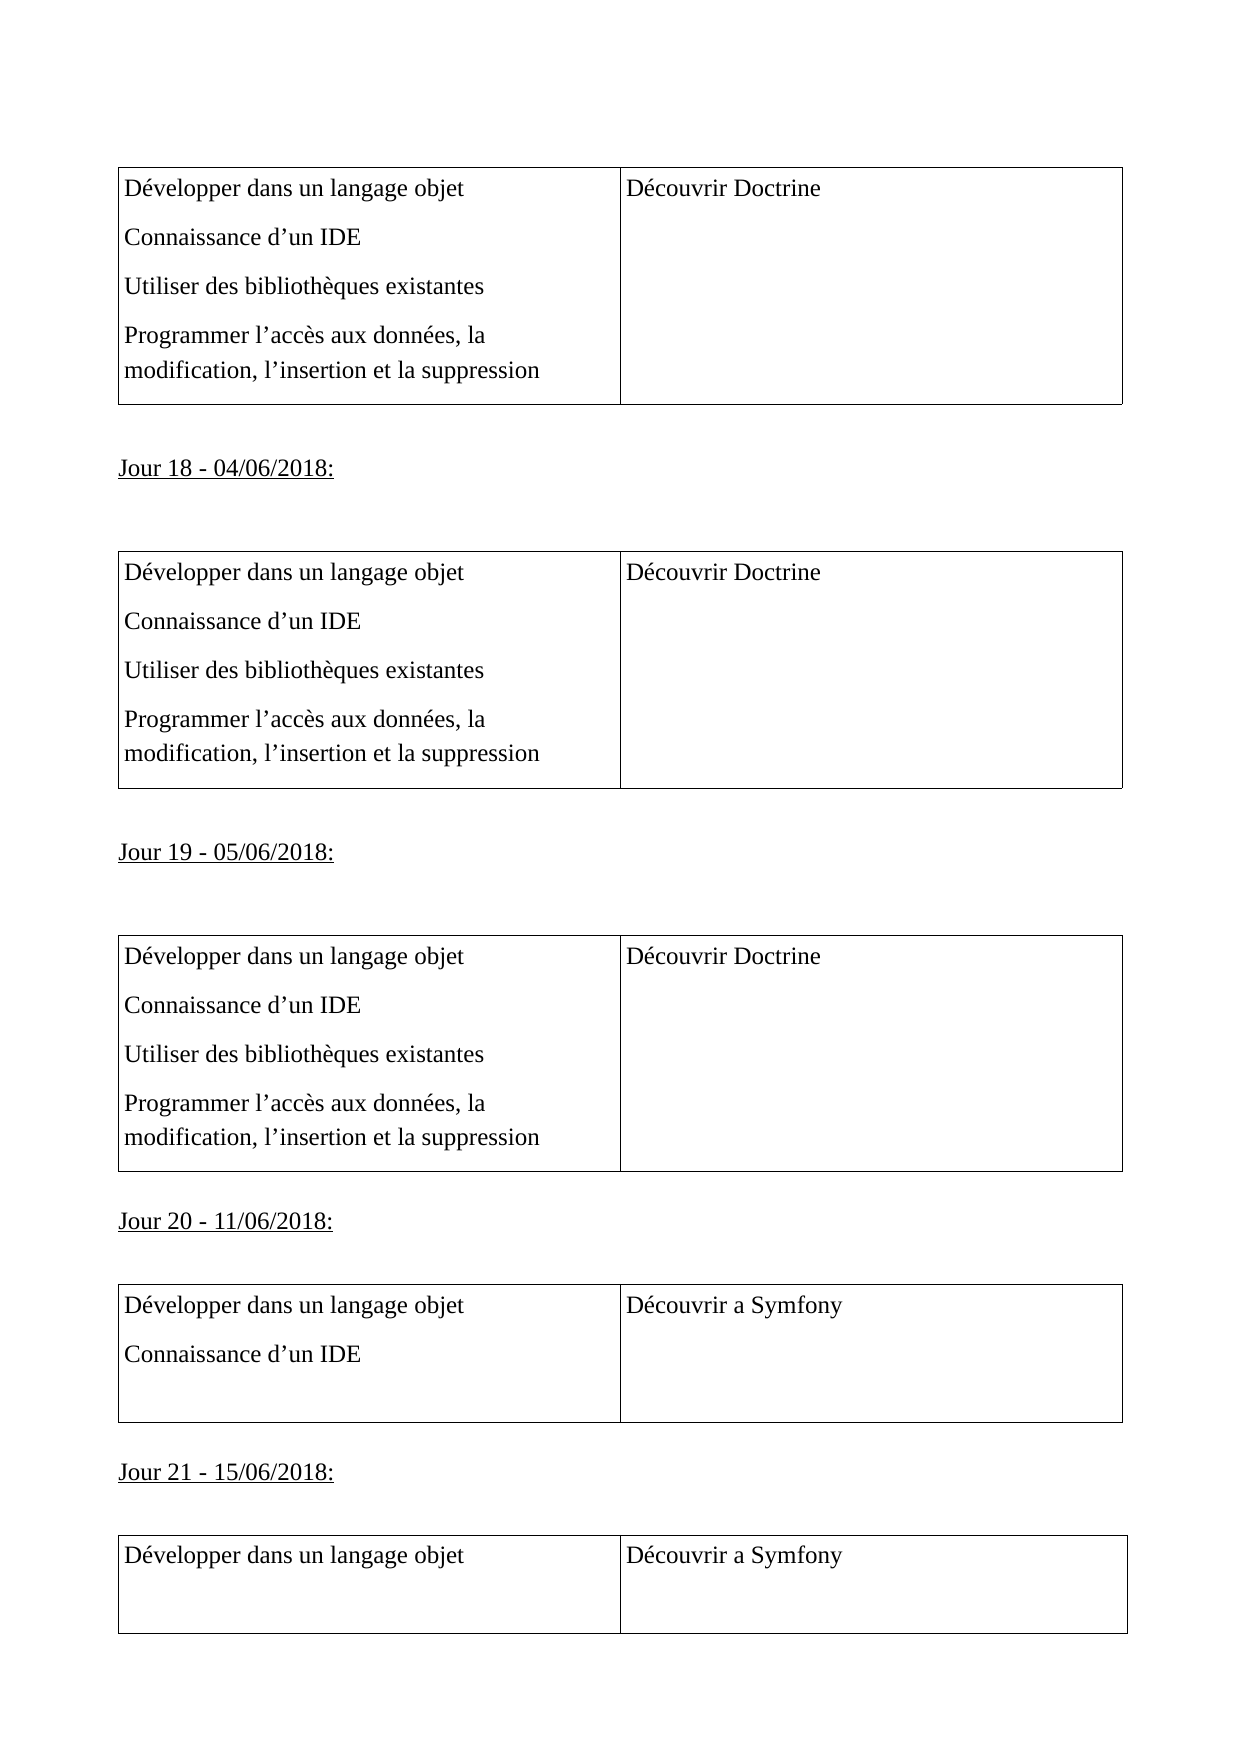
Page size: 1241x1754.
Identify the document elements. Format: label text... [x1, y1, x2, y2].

table_header Développer dans un langage objet Connaissance d’un IDE Utiliser des bibliothèques existantes Programmer l’accès aux données, la modification, l’insertion et la suppression [119, 168, 620, 404]
text Jour 21 - 15/06/2018: [118, 1423, 1122, 1486]
text Jour 19 - 05/06/2018: [118, 837, 1122, 866]
table_header Développer dans un langage objet Connaissance d’un IDE Utiliser des bibliothèques existantes Programmer l’accès aux données, la modification, l’insertion et la suppression [119, 936, 620, 1171]
table_header Développer dans un langage objet Connaissance d’un IDE Utiliser des bibliothèques existantes Programmer l’accès aux données, la modification, l’insertion et la suppression [119, 552, 620, 788]
table_header Développer dans un langage objet [119, 1536, 620, 1632]
table_header Découvrir a Symfony [621, 1536, 1127, 1632]
text Jour 18 - 04/06/2018: [118, 453, 1122, 482]
table_header Découvrir a Symfony [621, 1285, 1122, 1422]
table_header Découvrir Doctrine [621, 552, 1122, 788]
text Jour 20 - 11/06/2018: [118, 1172, 1122, 1235]
table_header Découvrir Doctrine [621, 936, 1122, 1171]
table_header Découvrir Doctrine [621, 168, 1122, 404]
table_header Développer dans un langage objet Connaissance d’un IDE [119, 1285, 620, 1422]
